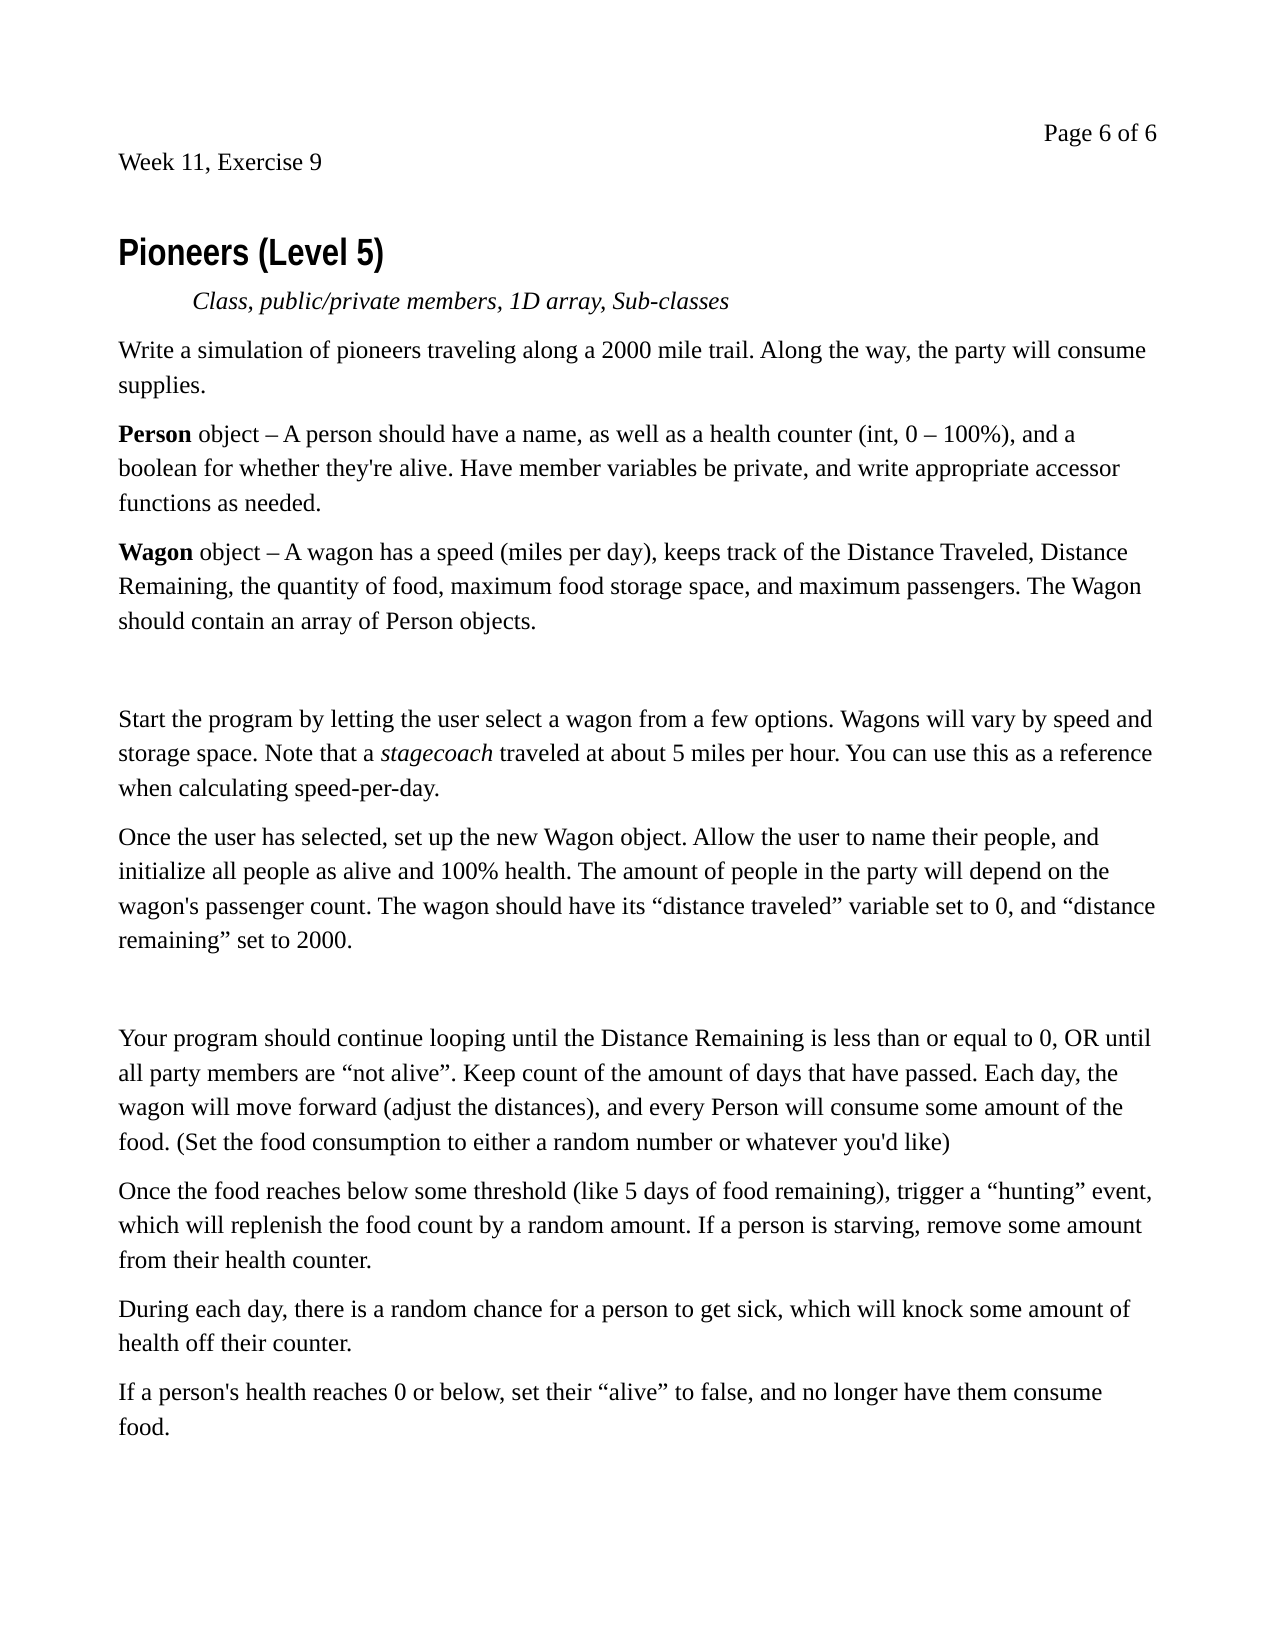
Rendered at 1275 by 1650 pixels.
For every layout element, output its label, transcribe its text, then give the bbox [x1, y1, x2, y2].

subtitle Pioneers (Level 5) [118, 230, 1157, 274]
text Person object – A person should have a name, as well as a health counter (int, 0 – 100%), and a boolean for whether they're alive. Have member variables be private, and write appropriate accessor functions as needed. [118, 419, 1157, 516]
text Once the user has selected, set up the new Wagon object. Allow the user to name their people, and initialize all people as alive and 100% health. The amount of people in the party will depend on the wagon's passenger count. The wagon should have its “distance traveled” variable set to 0, and “distance remaining” set to 2000. [118, 822, 1157, 954]
text Class, public/private members, 1D array, Sub-classes [118, 286, 1157, 315]
text Write a simulation of pioneers traveling along a 2000 mile trail. Along the way, the party will consume supplies. [118, 335, 1157, 398]
text During each day, there is a random chance for a person to get sick, which will knock some amount of health off their counter. [118, 1294, 1157, 1357]
text Once the food reaches below some threshold (like 5 days of food remaining), trigger a “hunting” event, which will replenish the food count by a random amount. If a person is starving, remove some amount from their health counter. [118, 1176, 1157, 1274]
text If a person's health reaches 0 or below, set their “alive” to false, and no longer have them consume food. [118, 1377, 1157, 1441]
text Your program should continue looping until the Distance Remaining is less than or equal to 0, OR until all party members are “not alive”. Keep count of the amount of days that have passed. Each day, the wagon will move forward (adjust the distances), and every Person will consume some amount of the food. (Set the food consumption to either a random number or whatever you'd like) [118, 1023, 1157, 1156]
text Start the program by letting the user select a wagon from a few options. Wagons will vary by speed and storage space. Note that a stagecoach traveled at about 5 miles per hour. You can use this as a reference when calculating speed-per-day. [118, 704, 1157, 802]
text Wagon object – A wagon has a speed (miles per day), keeps track of the Distance Traveled, Distance Remaining, the quantity of food, maximum food storage space, and maximum passengers. The Wagon should contain an array of Person objects. [118, 537, 1157, 634]
